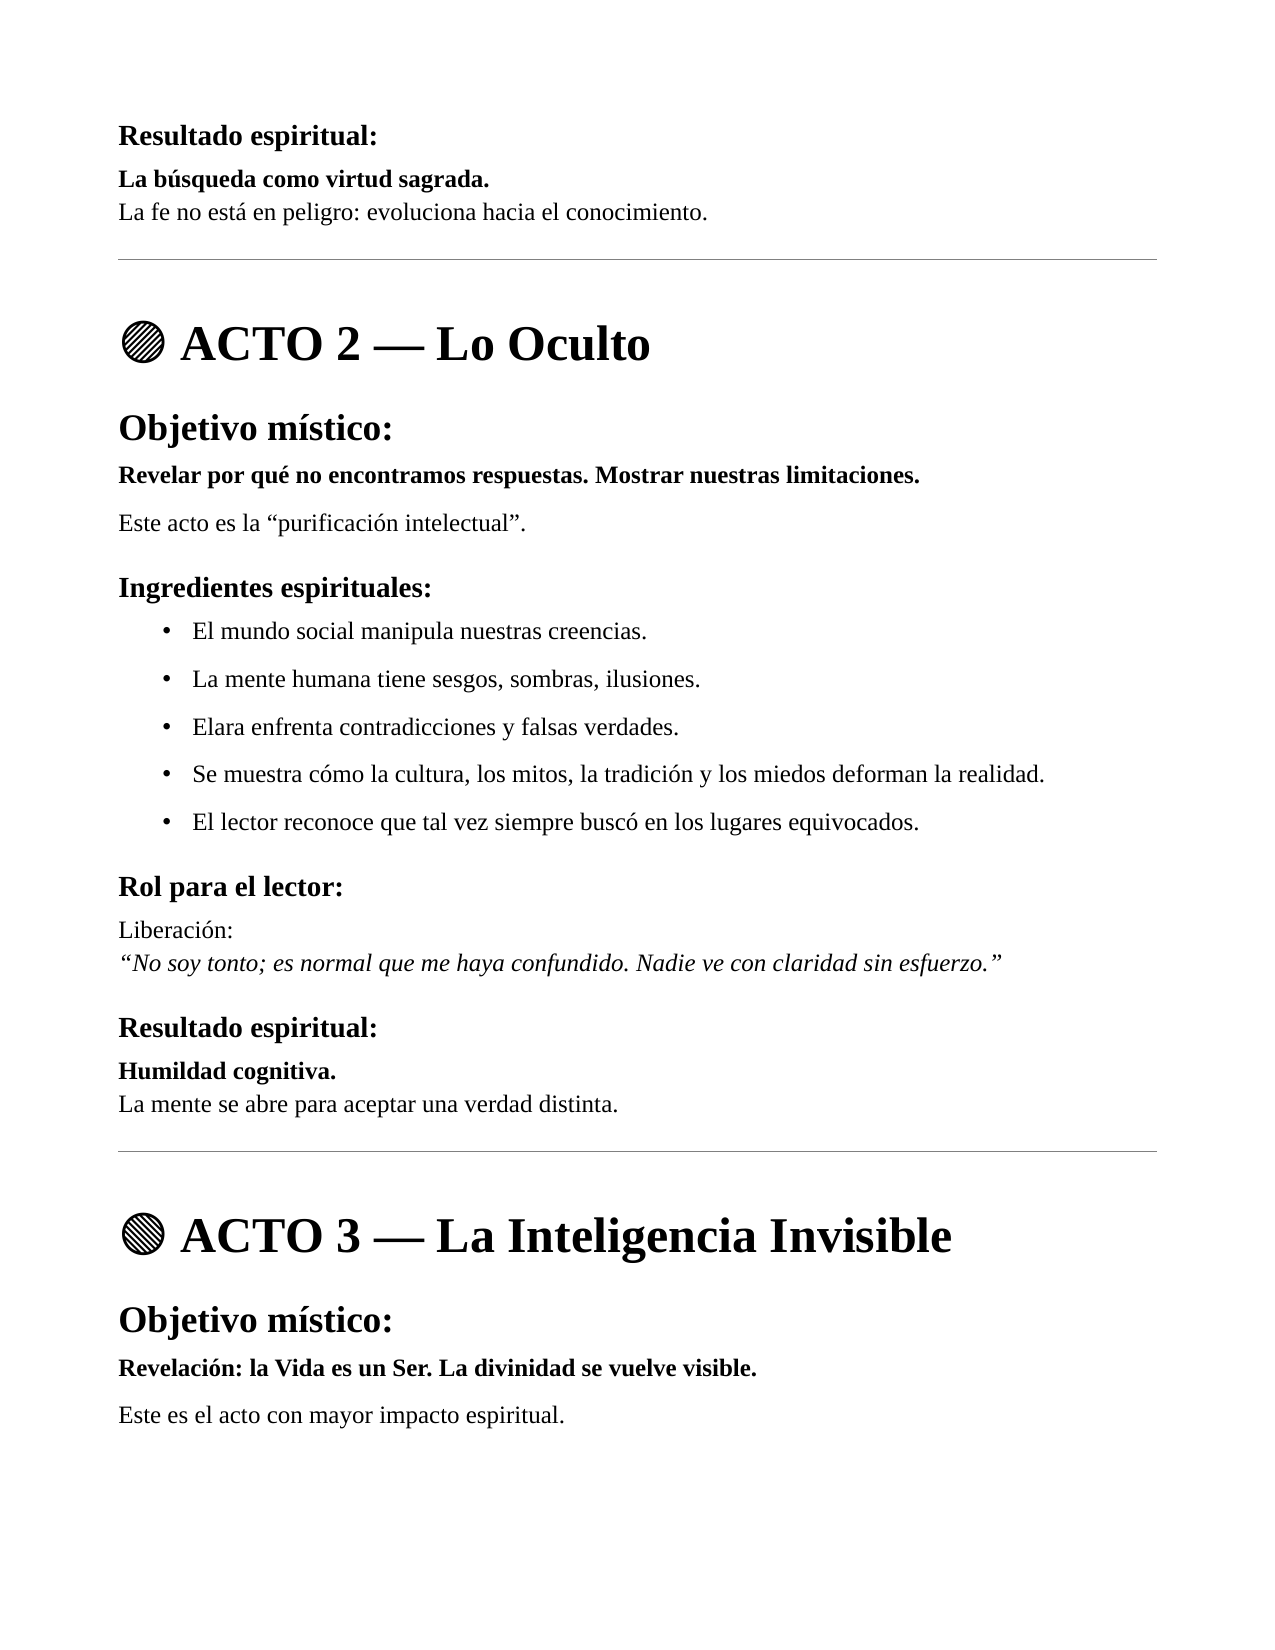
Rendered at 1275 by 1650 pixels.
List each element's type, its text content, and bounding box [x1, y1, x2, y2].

subtitle Rol para el lector: [118, 869, 1157, 902]
list Elara enfrenta contradicciones y falsas verdades. [162, 712, 1157, 740]
subtitle 🟢 ACTO 3 — La Inteligencia Invisible [118, 1206, 1157, 1264]
list El lector reconoce que tal vez siempre buscó en los lugares equivocados. [162, 807, 1157, 836]
subtitle Resultado espiritual: [118, 118, 1157, 152]
subtitle Objetivo místico: [118, 405, 1157, 448]
subtitle 🟣 ACTO 2 — Lo Oculto [118, 314, 1157, 372]
list Se muestra cómo la cultura, los mitos, la tradición y los miedos deforman la realidad. [162, 759, 1157, 788]
text Este es el acto con mayor impacto espiritual. [118, 1400, 1157, 1429]
list El mundo social manipula nuestras creencias. [162, 616, 1157, 645]
text Este acto es la “purificación intelectual”. [118, 508, 1157, 537]
text Liberación: “No soy tonto; es normal que me haya confundido. Nadie ve con claridad sin esfuerzo.” [118, 915, 1157, 977]
subtitle Objetivo místico: [118, 1297, 1157, 1340]
text La búsqueda como virtud sagrada. La fe no está en peligro: evoluciona hacia el conocimiento. [118, 164, 1157, 226]
text Revelar por qué no encontramos respuestas. Mostrar nuestras limitaciones. [118, 461, 1157, 489]
text Revelación: la Vida es un Ser. La divinidad se vuelve visible. [118, 1353, 1157, 1381]
subtitle Ingredientes espirituales: [118, 570, 1157, 604]
subtitle Resultado espiritual: [118, 1010, 1157, 1044]
list La mente humana tiene sesgos, sombras, ilusiones. [162, 664, 1157, 693]
text Humildad cognitiva. La mente se abre para aceptar una verdad distinta. [118, 1056, 1157, 1118]
